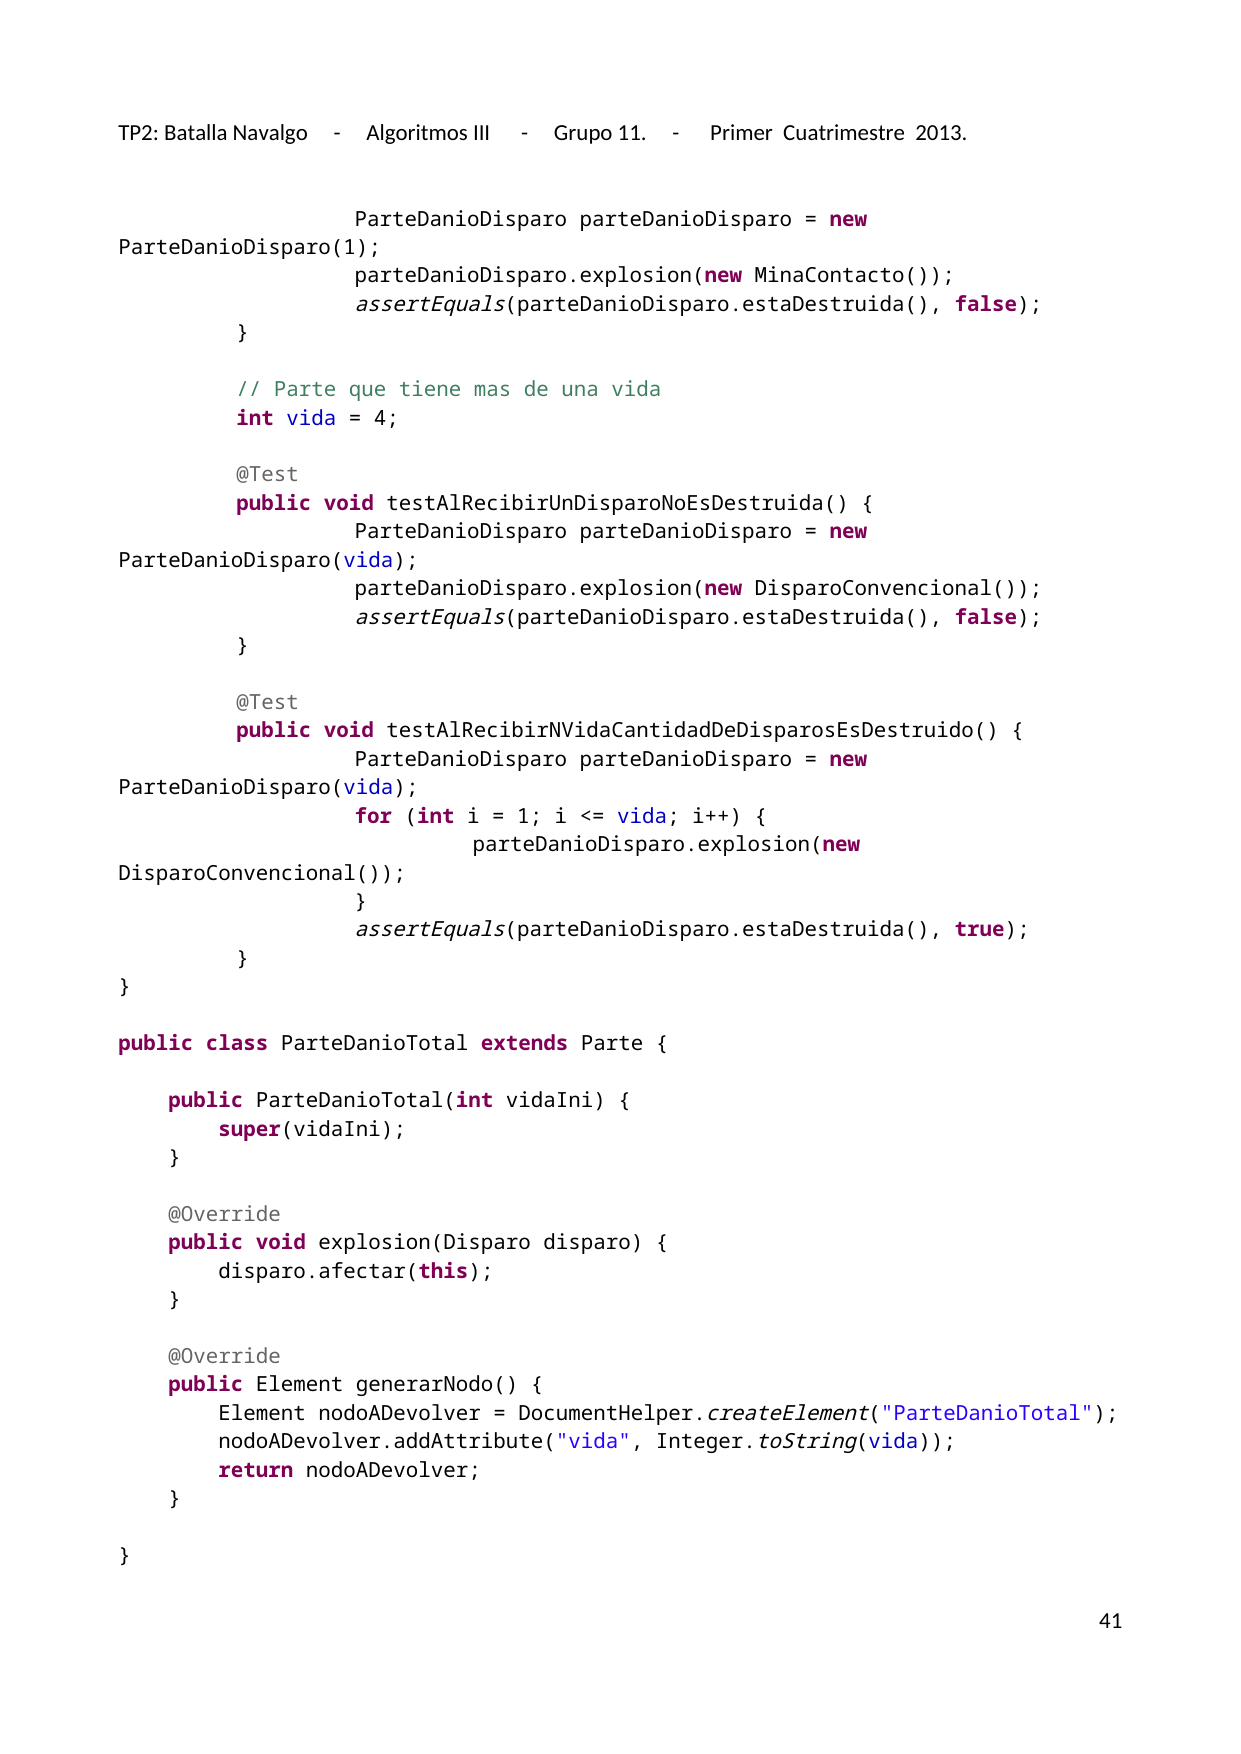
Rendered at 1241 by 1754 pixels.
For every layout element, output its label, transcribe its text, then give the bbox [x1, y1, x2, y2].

text public void testAlRecibirUnDisparoNoEsDestruida() { [118, 488, 1122, 516]
text disparo.afectar(this); [118, 1256, 1122, 1284]
text super(vidaIni); [118, 1114, 1122, 1142]
text } [118, 886, 1122, 914]
text for (int i = 1; i <= vida; i++) { [118, 801, 1122, 829]
text Element nodoADevolver = DocumentHelper.createElement("ParteDanioTotal"); [118, 1398, 1122, 1426]
text nodoADevolver.addAttribute("vida", Integer.toString(vida)); [118, 1426, 1122, 1455]
text @Override [118, 1341, 1122, 1369]
text // Parte que tiene mas de una vida [118, 374, 1122, 403]
text @Override [118, 1199, 1122, 1227]
text ParteDanioDisparo parteDanioDisparo = new ParteDanioDisparo(1); [118, 204, 1122, 261]
text parteDanioDisparo.explosion(new DisparoConvencional()); [118, 573, 1122, 602]
text } [118, 971, 1122, 1000]
text public Element generarNodo() { [118, 1369, 1122, 1398]
text return nodoADevolver; [118, 1455, 1122, 1483]
text public void testAlRecibirNVidaCantidadDeDisparosEsDestruido() { [118, 716, 1122, 744]
text public class ParteDanioTotal extends Parte { [118, 1028, 1122, 1057]
text } [118, 317, 1122, 346]
text @Test [118, 459, 1122, 488]
text int vida = 4; [118, 403, 1122, 431]
text assertEquals(parteDanioDisparo.estaDestruida(), false); [118, 602, 1122, 630]
text assertEquals(parteDanioDisparo.estaDestruida(), false); [118, 289, 1122, 317]
text } [118, 1142, 1122, 1171]
text ParteDanioDisparo parteDanioDisparo = new ParteDanioDisparo(vida); [118, 516, 1122, 573]
text } [118, 1483, 1122, 1512]
text assertEquals(parteDanioDisparo.estaDestruida(), true); [118, 914, 1122, 943]
text } [118, 943, 1122, 971]
text parteDanioDisparo.explosion(new DisparoConvencional()); [118, 829, 1122, 886]
text } [118, 630, 1122, 659]
text parteDanioDisparo.explosion(new MinaContacto()); [118, 261, 1122, 289]
text public void explosion(Disparo disparo) { [118, 1227, 1122, 1256]
text @Test [118, 687, 1122, 716]
text } [118, 1540, 1122, 1569]
text ParteDanioDisparo parteDanioDisparo = new ParteDanioDisparo(vida); [118, 744, 1122, 801]
text } [118, 1284, 1122, 1313]
text public ParteDanioTotal(int vidaIni) { [118, 1085, 1122, 1114]
